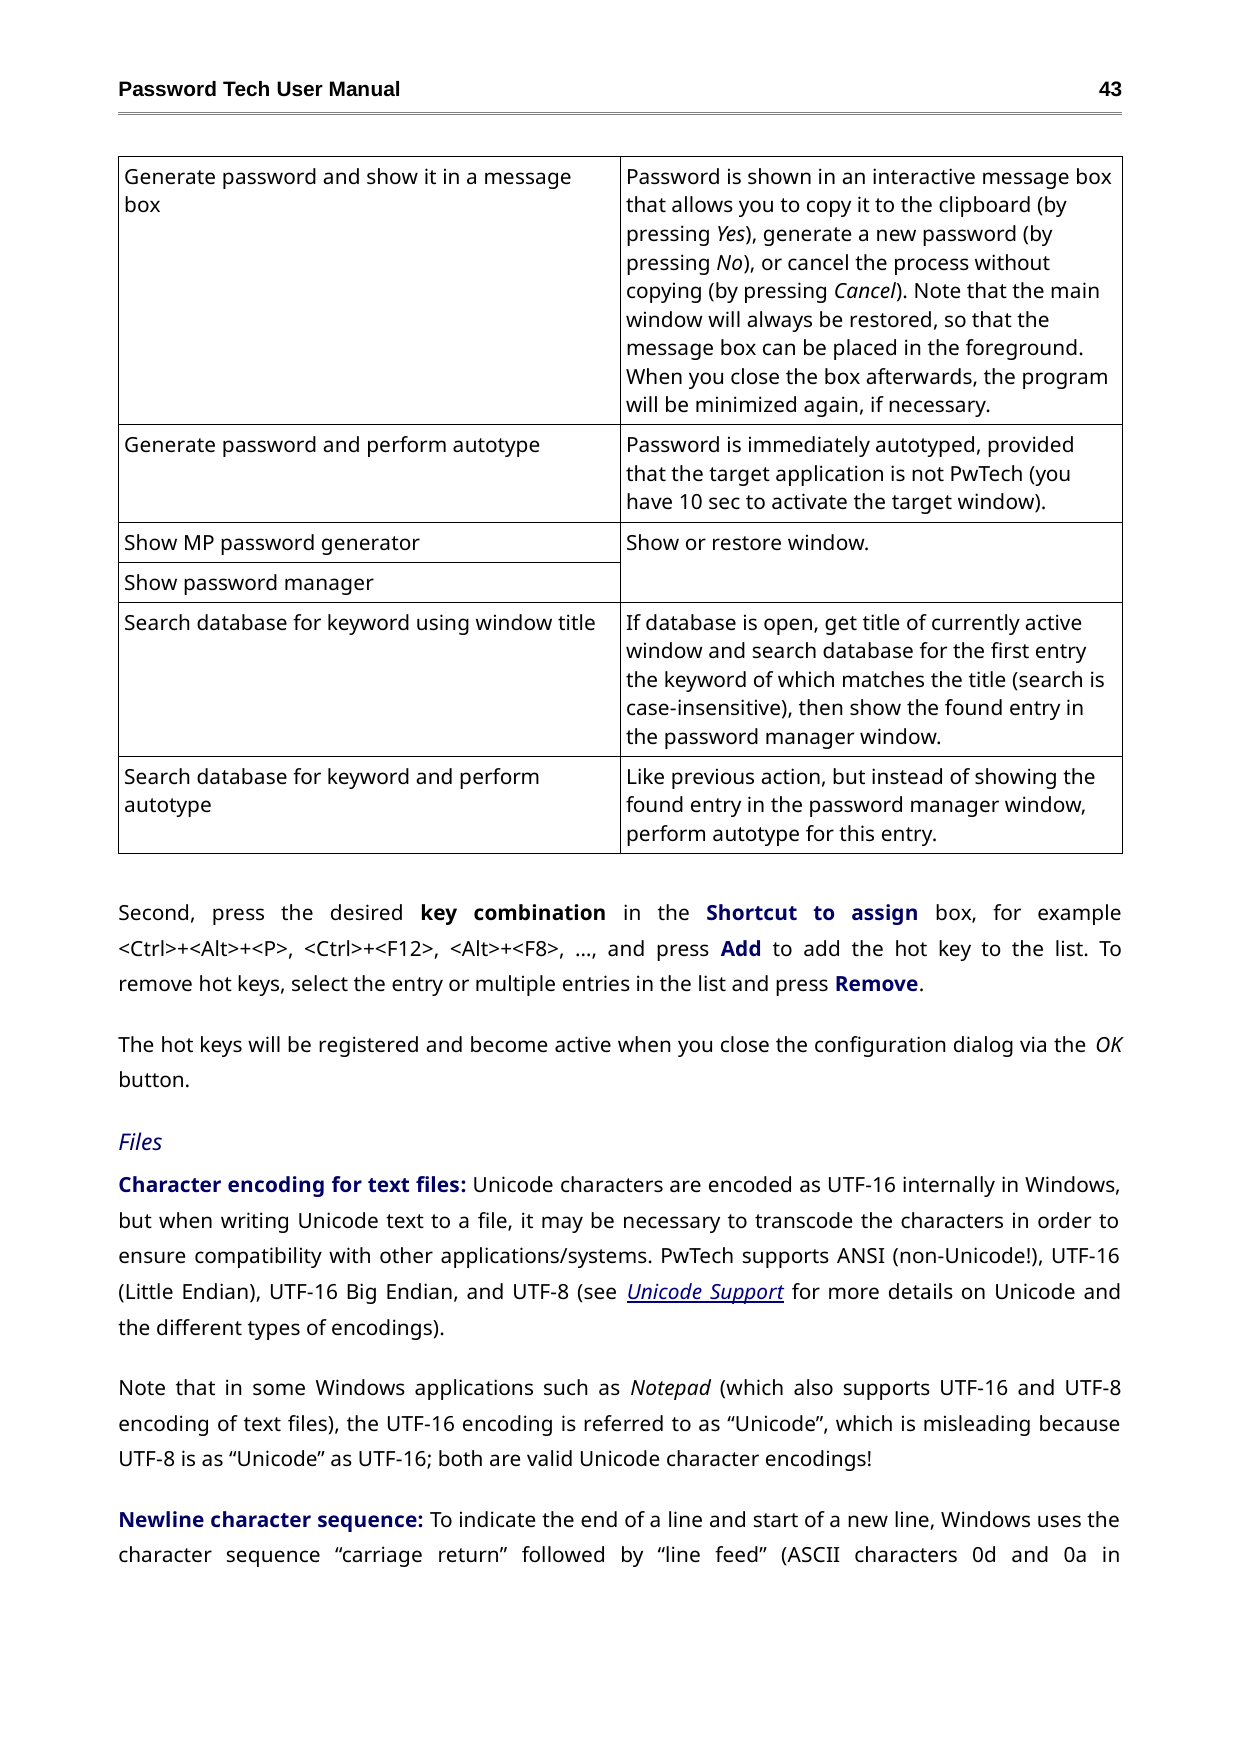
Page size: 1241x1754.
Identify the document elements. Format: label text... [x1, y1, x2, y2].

table_cell Generate password and show it in a message box [119, 157, 620, 424]
table_cell Show MP password generator [119, 523, 620, 562]
text Second, press the desired key combination in the Shortcut to assign box, for example <Ctrl>+<Alt>+<P>, <Ctrl>+<F12>, <Alt>+<F8>, …, and press Add to add the hot key to the list. To remove hot keys, select the entry or multiple entries in the list and press Remove. [118, 898, 1122, 998]
table_cell Generate password and perform autotype [119, 425, 620, 522]
text The hot keys will be registered and become active when you close the configuration dialog via the OK button. [118, 1029, 1122, 1094]
table_cell Password is shown in an interactive message box that allows you to copy it to the clipboard (by pressing Yes), generate a new password (by pressing No), or cancel the process without copying (by pressing Cancel). Note that the main window will always be restored, so that the message box can be placed in the foreground. When you close the box afterwards, the program will be minimized again, if necessary. [621, 157, 1122, 424]
table_cell Search database for keyword using window title [119, 603, 620, 756]
subtitle Files [118, 1126, 1122, 1157]
table_cell Like previous action, but instead of showing the found entry in the password manager window, perform autotype for this entry. [621, 757, 1122, 853]
table_cell Show password manager [119, 563, 620, 602]
text Note that in some Windows applications such as Notepad (which also supports UTF-16 and UTF-8 encoding of text files), the UTF-16 encoding is referred to as “Unicode”, which is misleading because UTF-8 is as “Unicode” as UTF-16; both are valid Unicode character encodings! [118, 1373, 1122, 1473]
table_cell Password is immediately autotyped, provided that the target application is not PwTech (you have 10 sec to activate the target window). [621, 425, 1122, 522]
table_cell Search database for keyword and perform autotype [119, 757, 620, 853]
text Character encoding for text files: Unicode characters are encoded as UTF-16 internally in Windows, but when writing Unicode text to a file, it may be necessary to transcode the characters in order to ensure compatibility with other applications/systems. PwTech supports ANSI (non-Unicode!), UTF-16 (Little Endian), UTF-16 Big Endian, and UTF-8 (see Unicode Support for more details on Unicode and the different types of encodings). [118, 1170, 1122, 1341]
table_cell Show or restore window. [621, 523, 1122, 602]
table_cell If database is open, get title of currently active window and search database for the first entry the keyword of which matches the title (search is case-insensitive), then show the found entry in the password manager window. [621, 603, 1122, 756]
text Newline character sequence: To indicate the end of a line and start of a new line, Windows uses the character sequence “carriage return” followed by “line feed” (ASCII characters 0d and 0a in [118, 1505, 1122, 1569]
